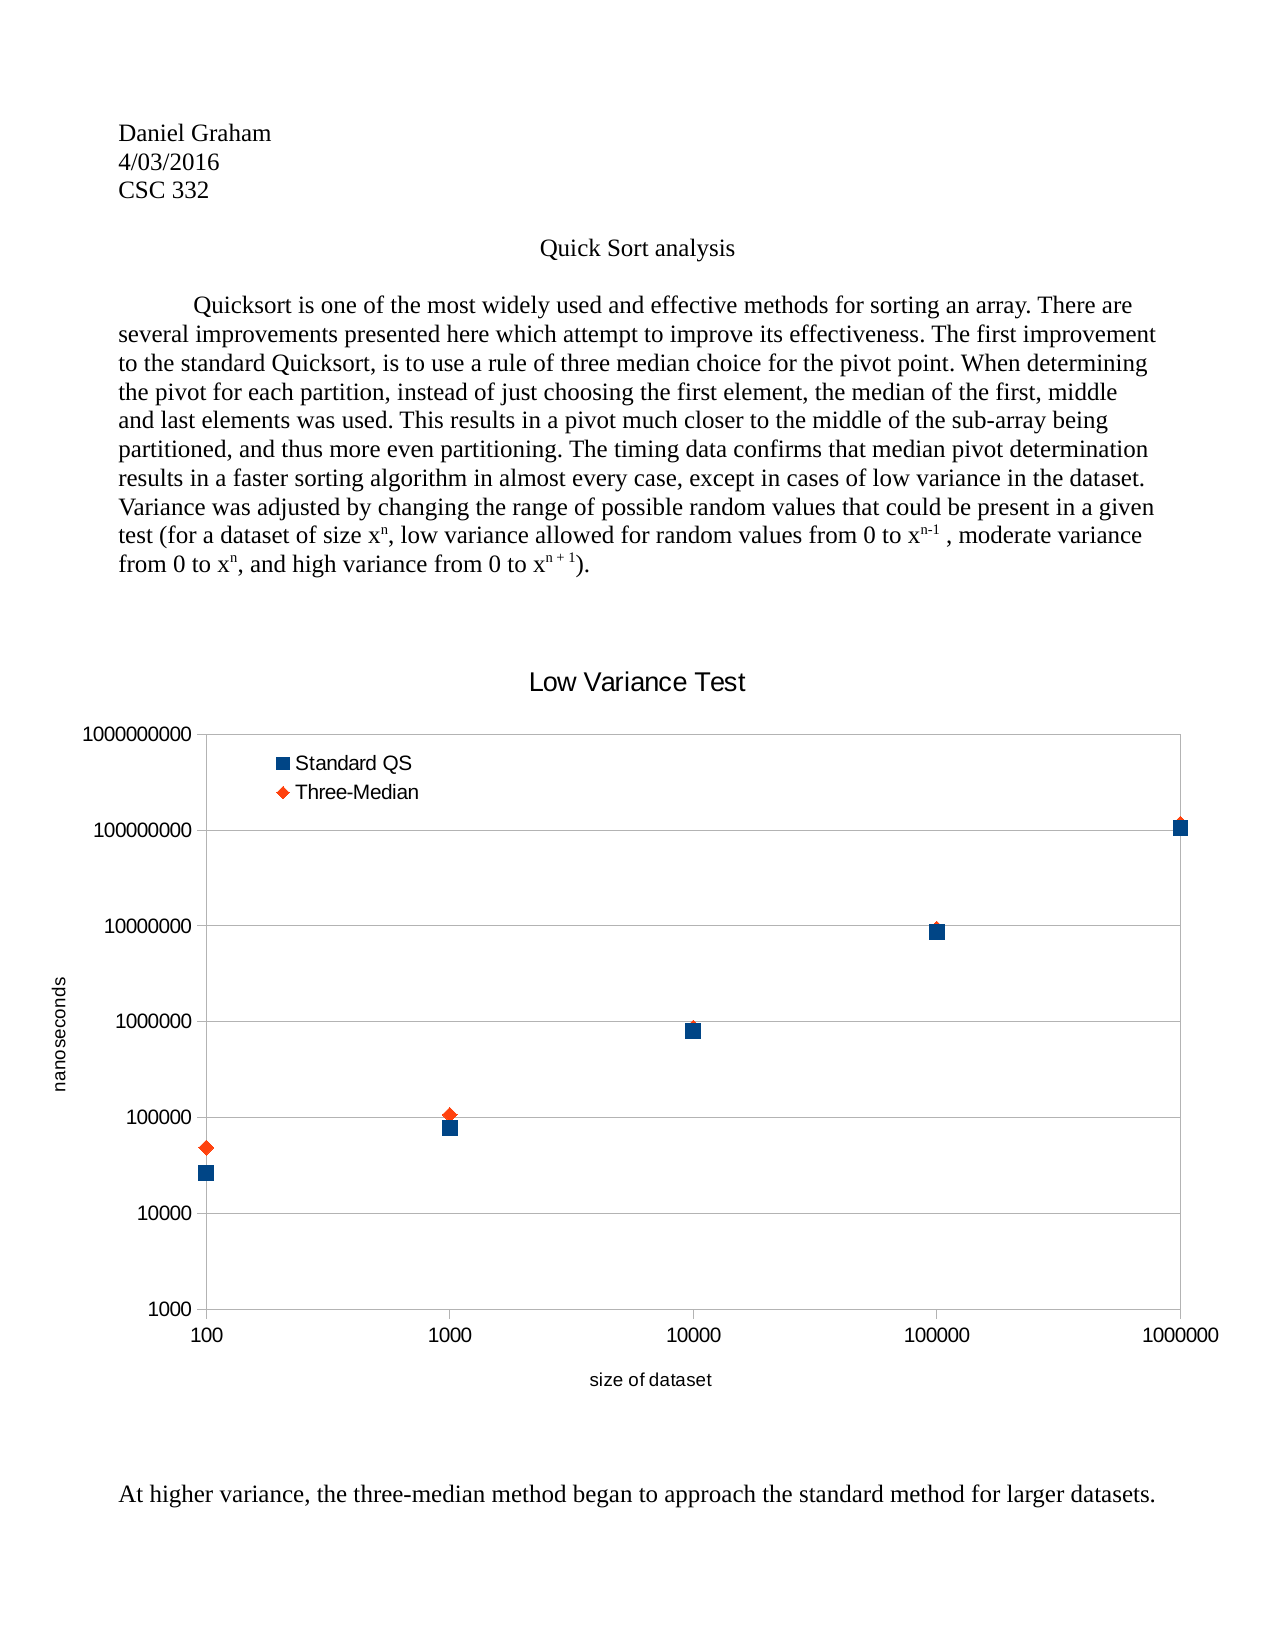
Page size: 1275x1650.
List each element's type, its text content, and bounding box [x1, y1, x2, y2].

text 4/03/2016 [118, 147, 1157, 176]
text CSC 332 [118, 176, 1157, 204]
text Quicksort is one of the most widely used and effective methods for sorting an array. There are several improvements presented here which attempt to improve its effectiveness. The first improvement to the standard Quicksort, is to use a rule of three median choice for the pivot point. When determining the pivot for each partition, instead of just choosing the first element, the median of the first, middle and last elements was used. This results in a pivot much closer to the middle of the sub-array being partitioned, and thus more even partitioning. The timing data confirms that median pivot determination results in a faster sorting algorithm in almost every case, except in cases of low variance in the dataset. Variance was adjusted by changing the range of possible random values that could be present in a given test (for a dataset of size xn, low variance allowed for random values from 0 to xn-1 , moderate variance from 0 to xn, and high variance from 0 to xn + 1). [118, 291, 1157, 578]
text Daniel Graham [118, 118, 1157, 147]
text Quick Sort analysis [118, 233, 1157, 262]
text At higher variance, the three-median method began to approach the standard method for larger datasets. [118, 1479, 1157, 1508]
